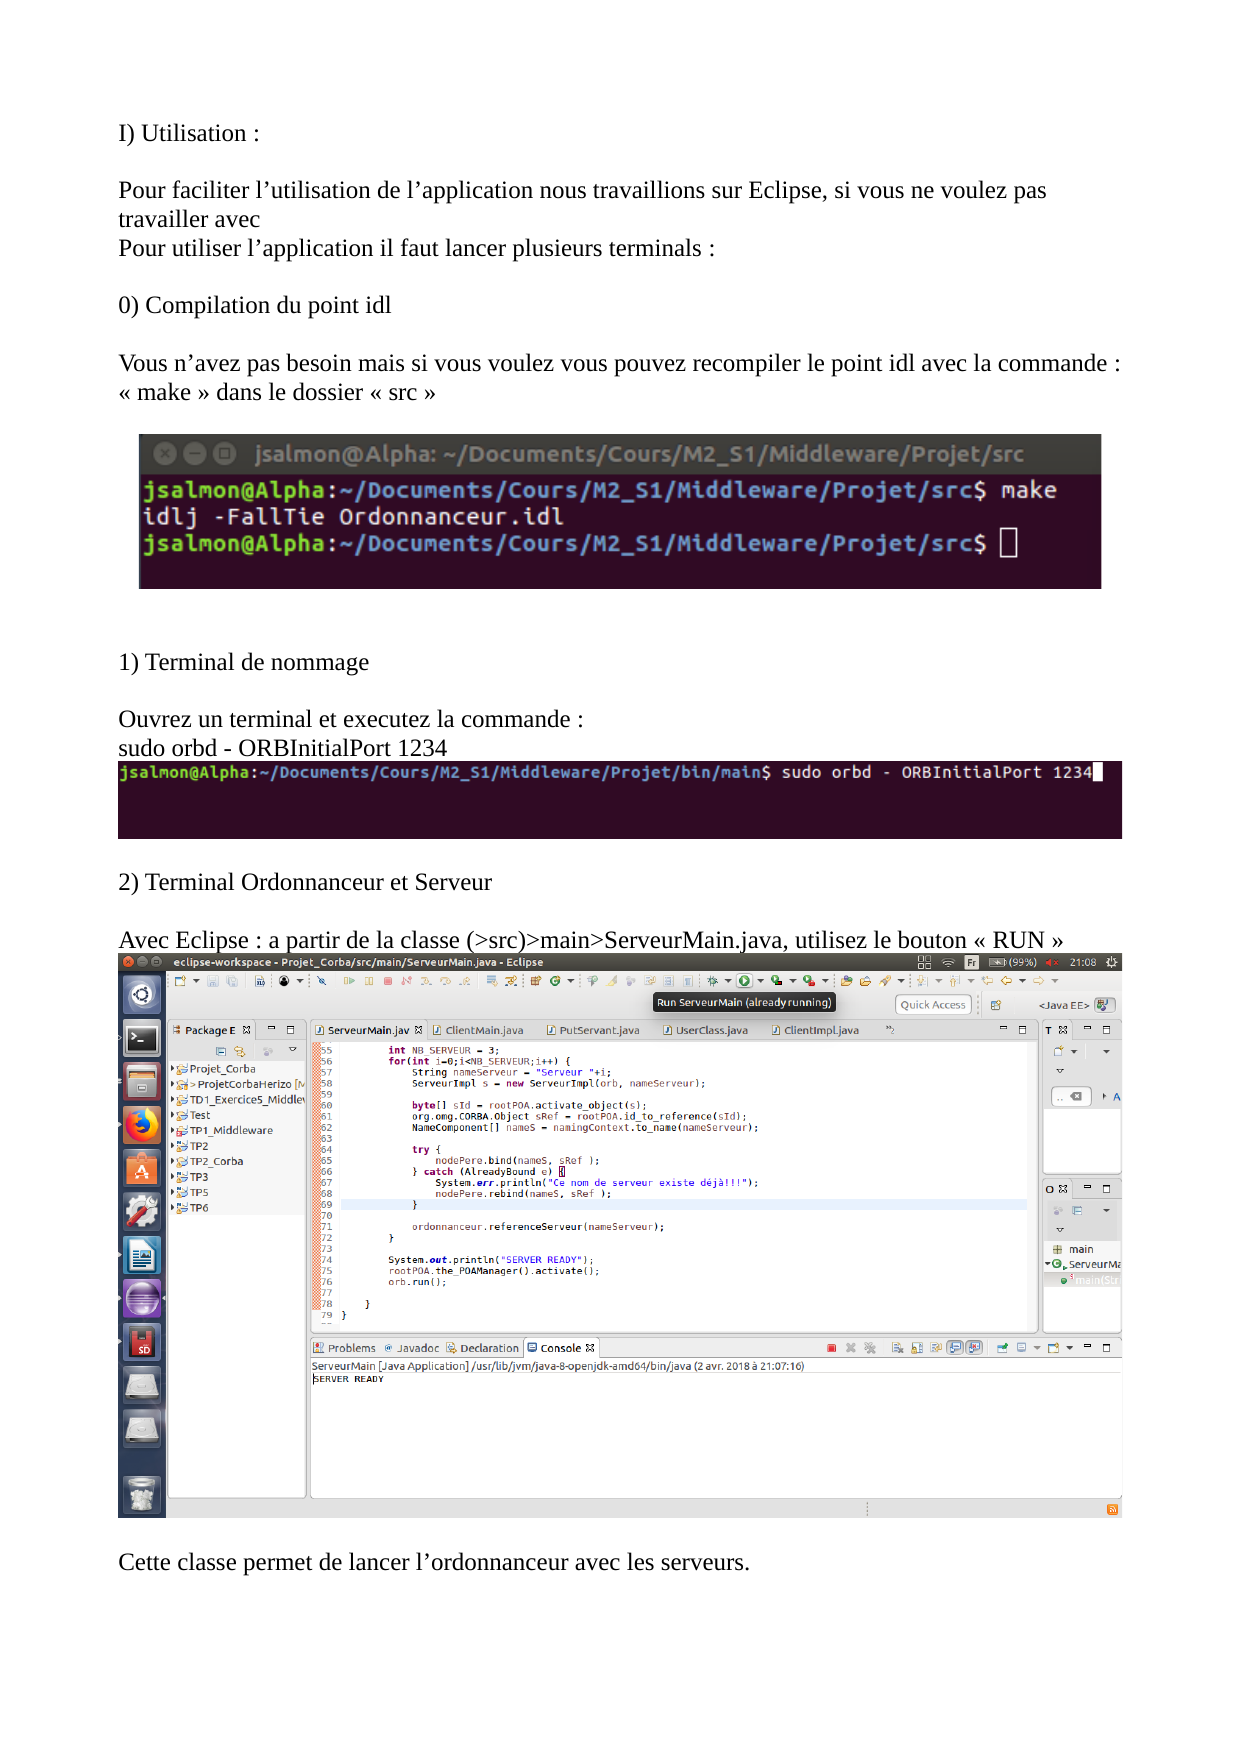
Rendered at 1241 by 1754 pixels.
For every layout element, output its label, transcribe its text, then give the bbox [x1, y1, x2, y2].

picture [118, 761, 1123, 839]
text Avec Eclipse : a partir de la classe (>src)>main>ServeurMain.java, utilisez le bouton « RUN » [118, 925, 1122, 953]
text 1) Terminal de nommage [118, 647, 1122, 675]
picture [118, 953, 1123, 1518]
text 2) Terminal Ordonnanceur et Serveur [118, 867, 1122, 896]
text Pour faciliter l’utilisation de l’application nous travaillions sur Eclipse, si vous ne voulez pas travailler avec [118, 176, 1122, 233]
text Cette classe permet de lancer l’ordonnanceur avec les serveurs. [118, 1547, 1122, 1575]
text sudo orbd - ORBInitialPort 1234 [118, 733, 1122, 761]
text Vous n’avez pas besoin mais si vous voulez vous pouvez recompiler le point idl avec la commande : [118, 348, 1122, 377]
text 0) Compilation du point idl [118, 291, 1122, 319]
text Ouvrez un terminal et executez la commande : [118, 704, 1122, 733]
text « make » dans le dossier « src » [118, 377, 1122, 406]
text Pour utiliser l’application il faut lancer plusieurs terminals : [118, 233, 1122, 262]
text I) Utilisation : [118, 118, 1122, 147]
picture [138, 434, 1102, 589]
